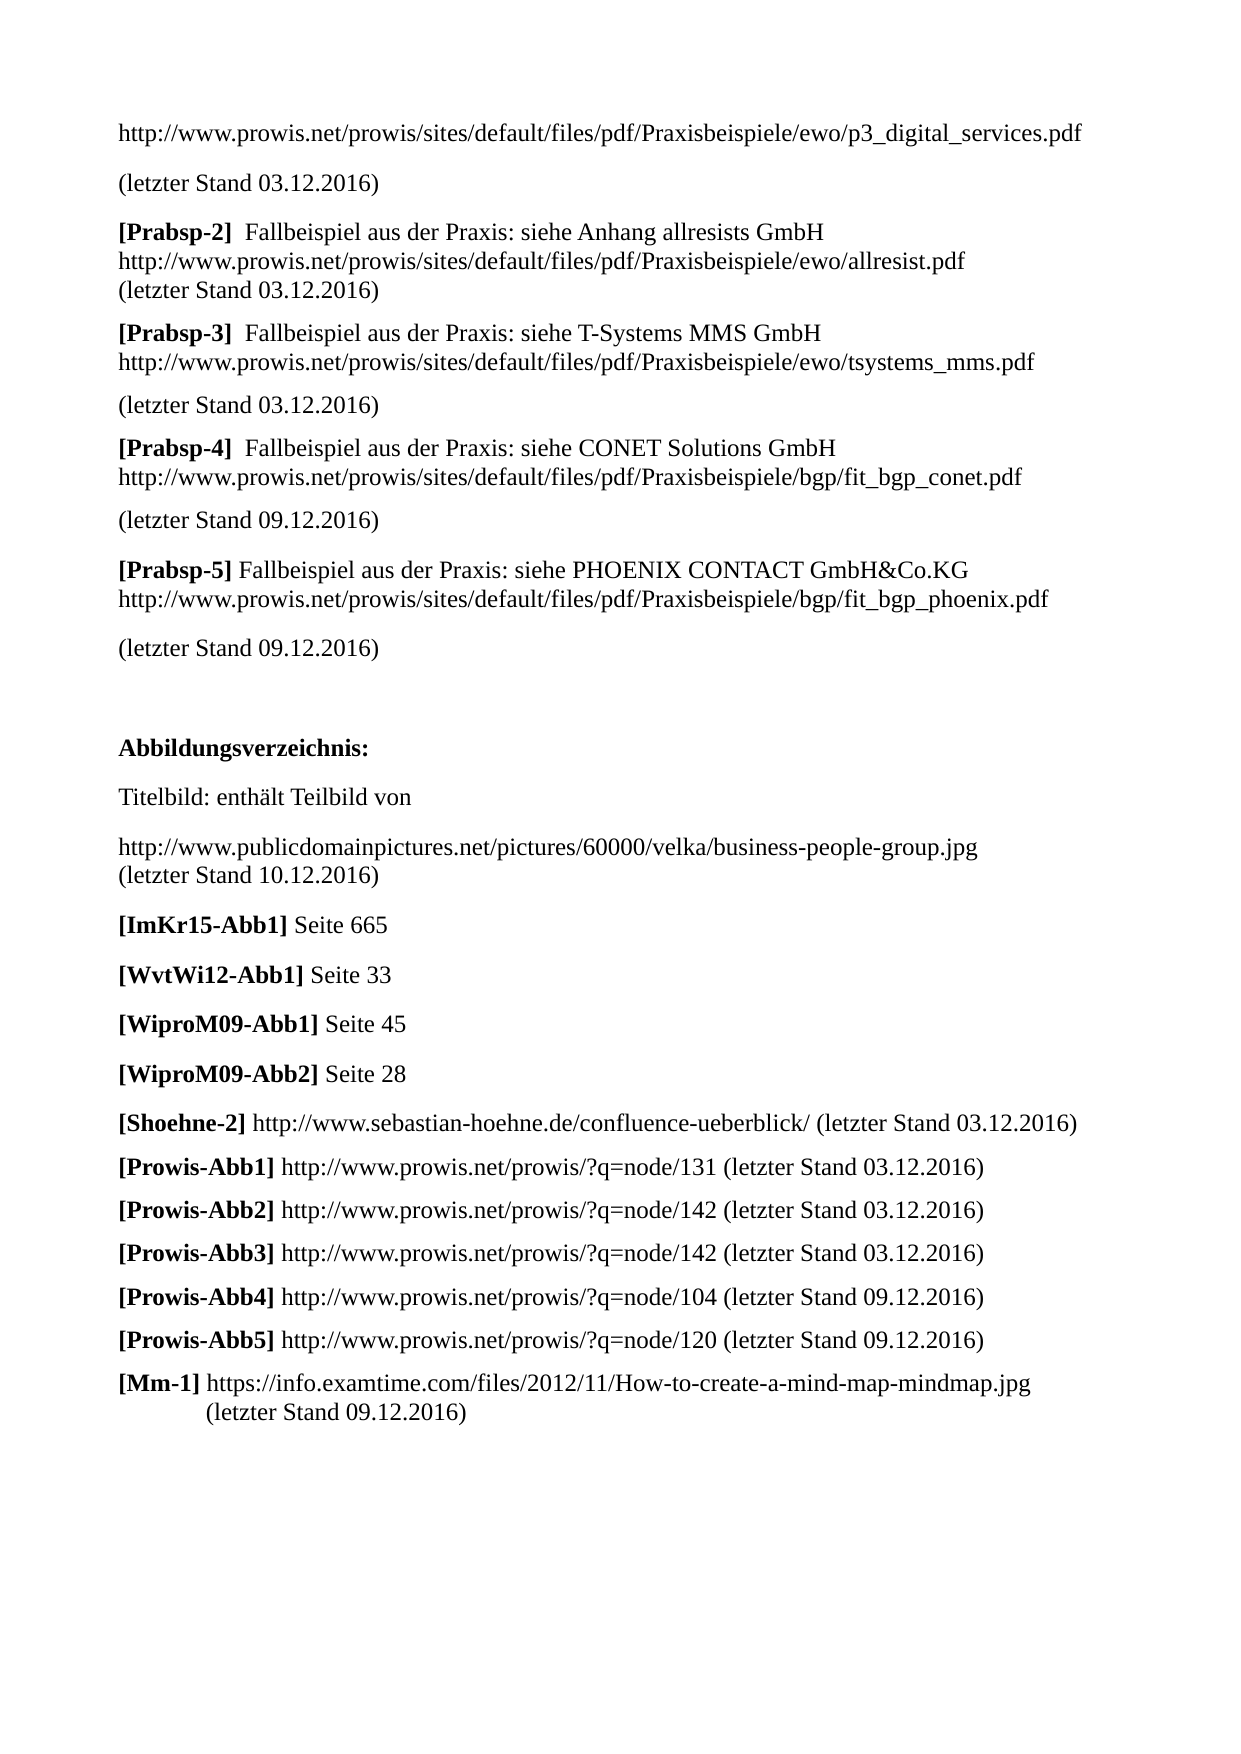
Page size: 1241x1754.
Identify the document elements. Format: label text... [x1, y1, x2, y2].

text http://www.prowis.net/prowis/sites/default/files/pdf/Praxisbeispiele/ewo/p3_digital_services.pdf [118, 118, 1122, 147]
text [Prowis-Abb1] http://www.prowis.net/prowis/?q=node/131 (letzter Stand 03.12.2016) [118, 1152, 1122, 1181]
text http://www.prowis.net/prowis/sites/default/files/pdf/Praxisbeispiele/ewo/allresist.pdf [118, 246, 1122, 275]
text [Prabsp-3] Fallbeispiel aus der Praxis: siehe T-Systems MMS GmbH [118, 318, 1122, 347]
text [Prowis-Abb5] http://www.prowis.net/prowis/?q=node/120 (letzter Stand 09.12.2016) [118, 1325, 1122, 1354]
text http://www.publicdomainpictures.net/pictures/60000/velka/business-people-group.jpg [118, 832, 1122, 861]
text [Prowis-Abb2] http://www.prowis.net/prowis/?q=node/142 (letzter Stand 03.12.2016) [118, 1195, 1122, 1224]
text [WiproM09-Abb2] Seite 28 [118, 1059, 1122, 1088]
text http://www.prowis.net/prowis/sites/default/files/pdf/Praxisbeispiele/ewo/tsystems_mms.pdf [118, 347, 1122, 376]
text (letzter Stand 09.12.2016) [118, 1397, 1122, 1426]
text [ImKr15-Abb1] Seite 665 [118, 910, 1122, 939]
text [Prabsp-4] Fallbeispiel aus der Praxis: siehe CONET Solutions GmbH http://www.prowis.net/prowis/sites/default/files/pdf/Praxisbeispiele/bgp/fit_bgp_conet.pdf [118, 433, 1122, 491]
text [Prabsp-2] Fallbeispiel aus der Praxis: siehe Anhang allresists GmbH [118, 217, 1122, 246]
text [Mm-1] https://info.examtime.com/files/2012/11/How-to-create-a-mind-map-mindmap.jpg [118, 1368, 1122, 1397]
text (letzter Stand 09.12.2016) [118, 506, 1122, 534]
text (letzter Stand 09.12.2016) [118, 633, 1122, 662]
text Titelbild: enthält Teilbild von [118, 782, 1122, 811]
text [WiproM09-Abb1] Seite 45 [118, 1009, 1122, 1038]
text Abbildungsverzeichnis: [118, 733, 1122, 761]
text (letzter Stand 03.12.2016) [118, 390, 1122, 419]
text [Shoehne-2] http://www.sebastian-hoehne.de/confluence-ueberblick/ (letzter Stand 03.12.2016) [118, 1108, 1122, 1137]
text [Prowis-Abb4] http://www.prowis.net/prowis/?q=node/104 (letzter Stand 09.12.2016) [118, 1282, 1122, 1311]
text (letzter Stand 03.12.2016) [118, 168, 1122, 196]
text (letzter Stand 10.12.2016) [118, 861, 1122, 889]
text [Prabsp-5] Fallbeispiel aus der Praxis: siehe PHOENIX CONTACT GmbH&Co.KG http://www.prowis.net/prowis/sites/default/files/pdf/Praxisbeispiele/bgp/fit_bgp_phoenix.pdf [118, 555, 1122, 613]
text (letzter Stand 03.12.2016) [118, 275, 1122, 303]
text [WvtWi12-Abb1] Seite 33 [118, 960, 1122, 988]
text [Prowis-Abb3] http://www.prowis.net/prowis/?q=node/142 (letzter Stand 03.12.2016) [118, 1238, 1122, 1267]
